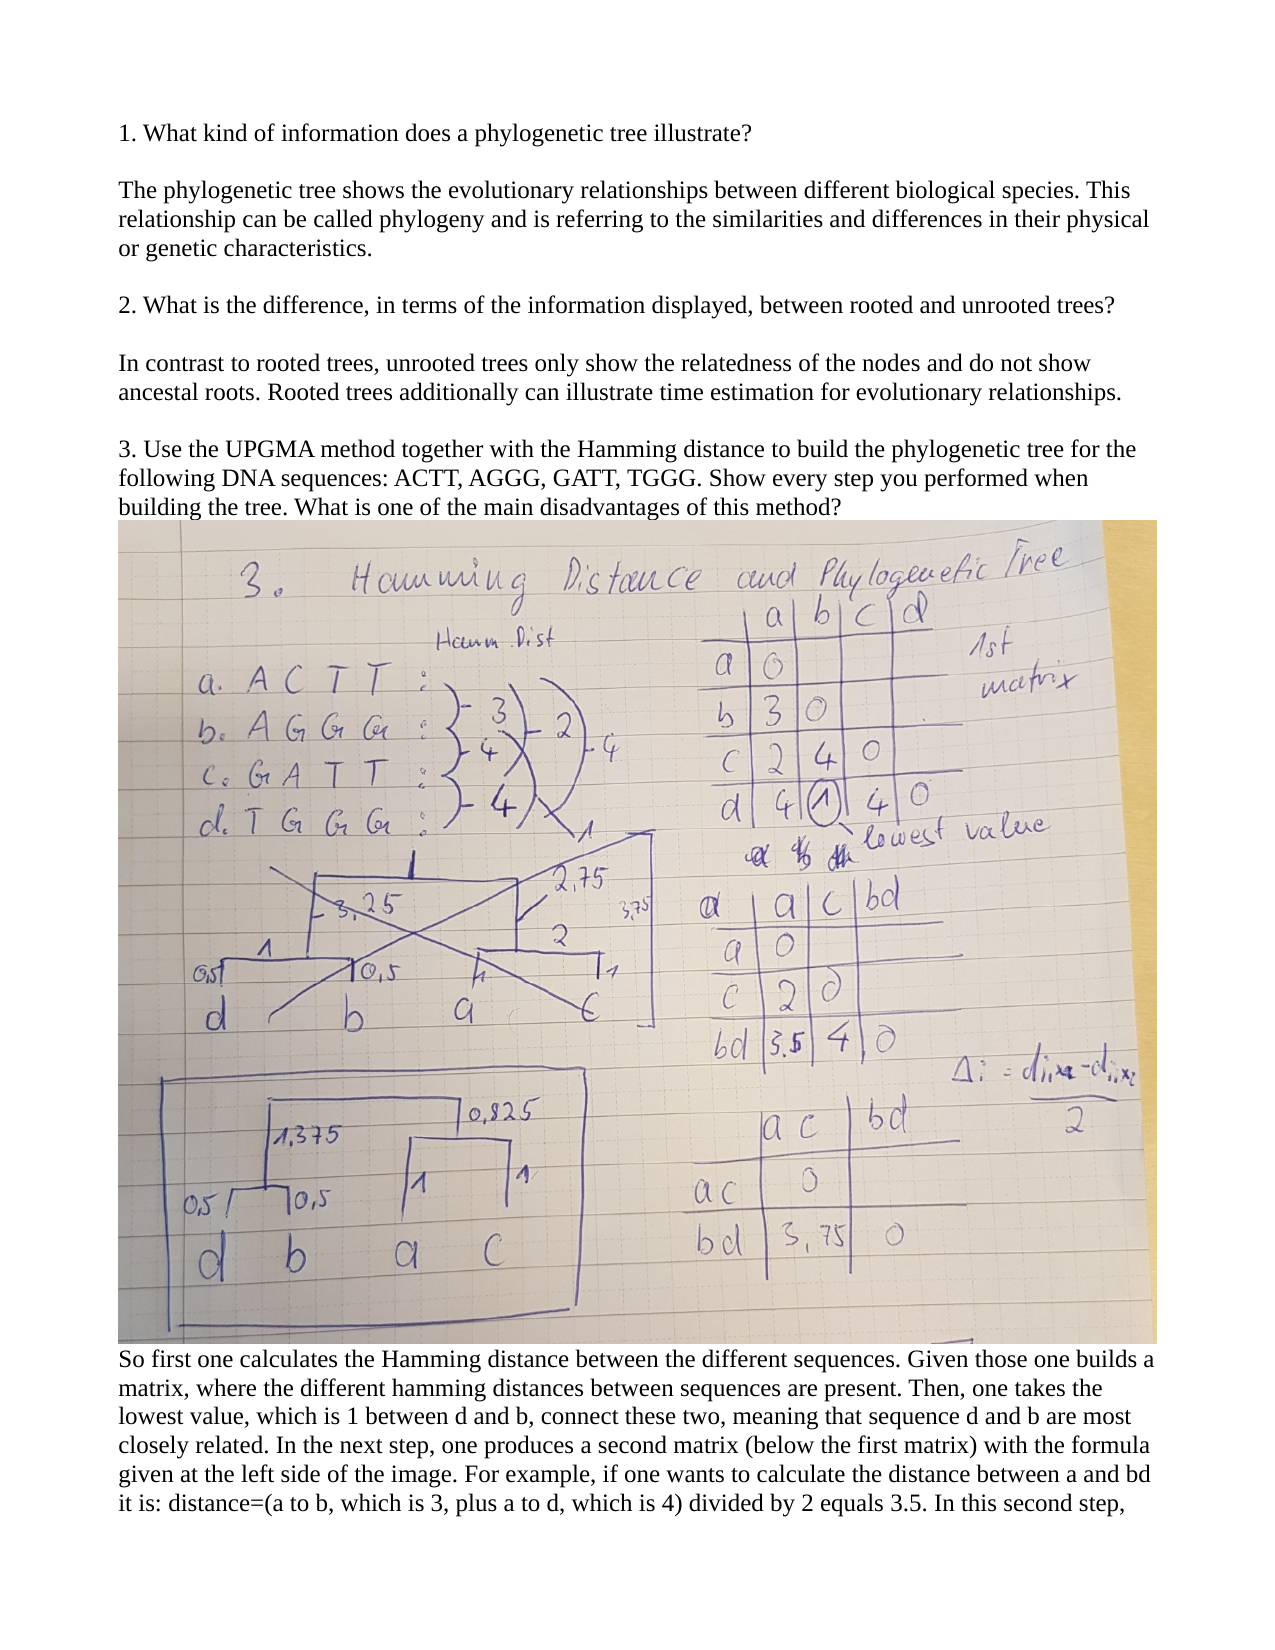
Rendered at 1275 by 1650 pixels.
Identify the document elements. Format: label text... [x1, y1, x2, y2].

picture [118, 520, 1157, 1344]
text In contrast to rooted trees, unrooted trees only show the relatedness of the nodes and do not show ancestal roots. Rooted trees additionally can illustrate time estimation for evolutionary relationships. [118, 348, 1157, 406]
text 1. What kind of information does a phylogenetic tree illustrate? [118, 118, 1157, 147]
text So first one calculates the Hamming distance between the different sequences. Given those one builds a matrix, where the different hamming distances between sequences are present. Then, one takes the lowest value, which is 1 between d and b, connect these two, meaning that sequence d and b are most closely related. In the next step, one produces a second matrix (below the first matrix) with the formula given at the left side of the image. For example, if one wants to calculate the distance between a and bd it is: distance=(a to b, which is 3, plus a to d, which is 4) divided by 2 equals 3.5. In this second step, [118, 1344, 1157, 1516]
text 3. Use the UPGMA method together with the Hamming distance to build the phylogenetic tree for the following DNA sequences: ACTT, AGGG, GATT, TGGG. Show every step you performed when building the tree. What is one of the main disadvantages of this method? [118, 434, 1157, 520]
text The phylogenetic tree shows the evolutionary relationships between different biological species. This relationship can be called phylogeny and is referring to the similarities and differences in their physical or genetic characteristics. [118, 176, 1157, 262]
text 2. What is the difference, in terms of the information displayed, between rooted and unrooted trees? [118, 291, 1157, 319]
